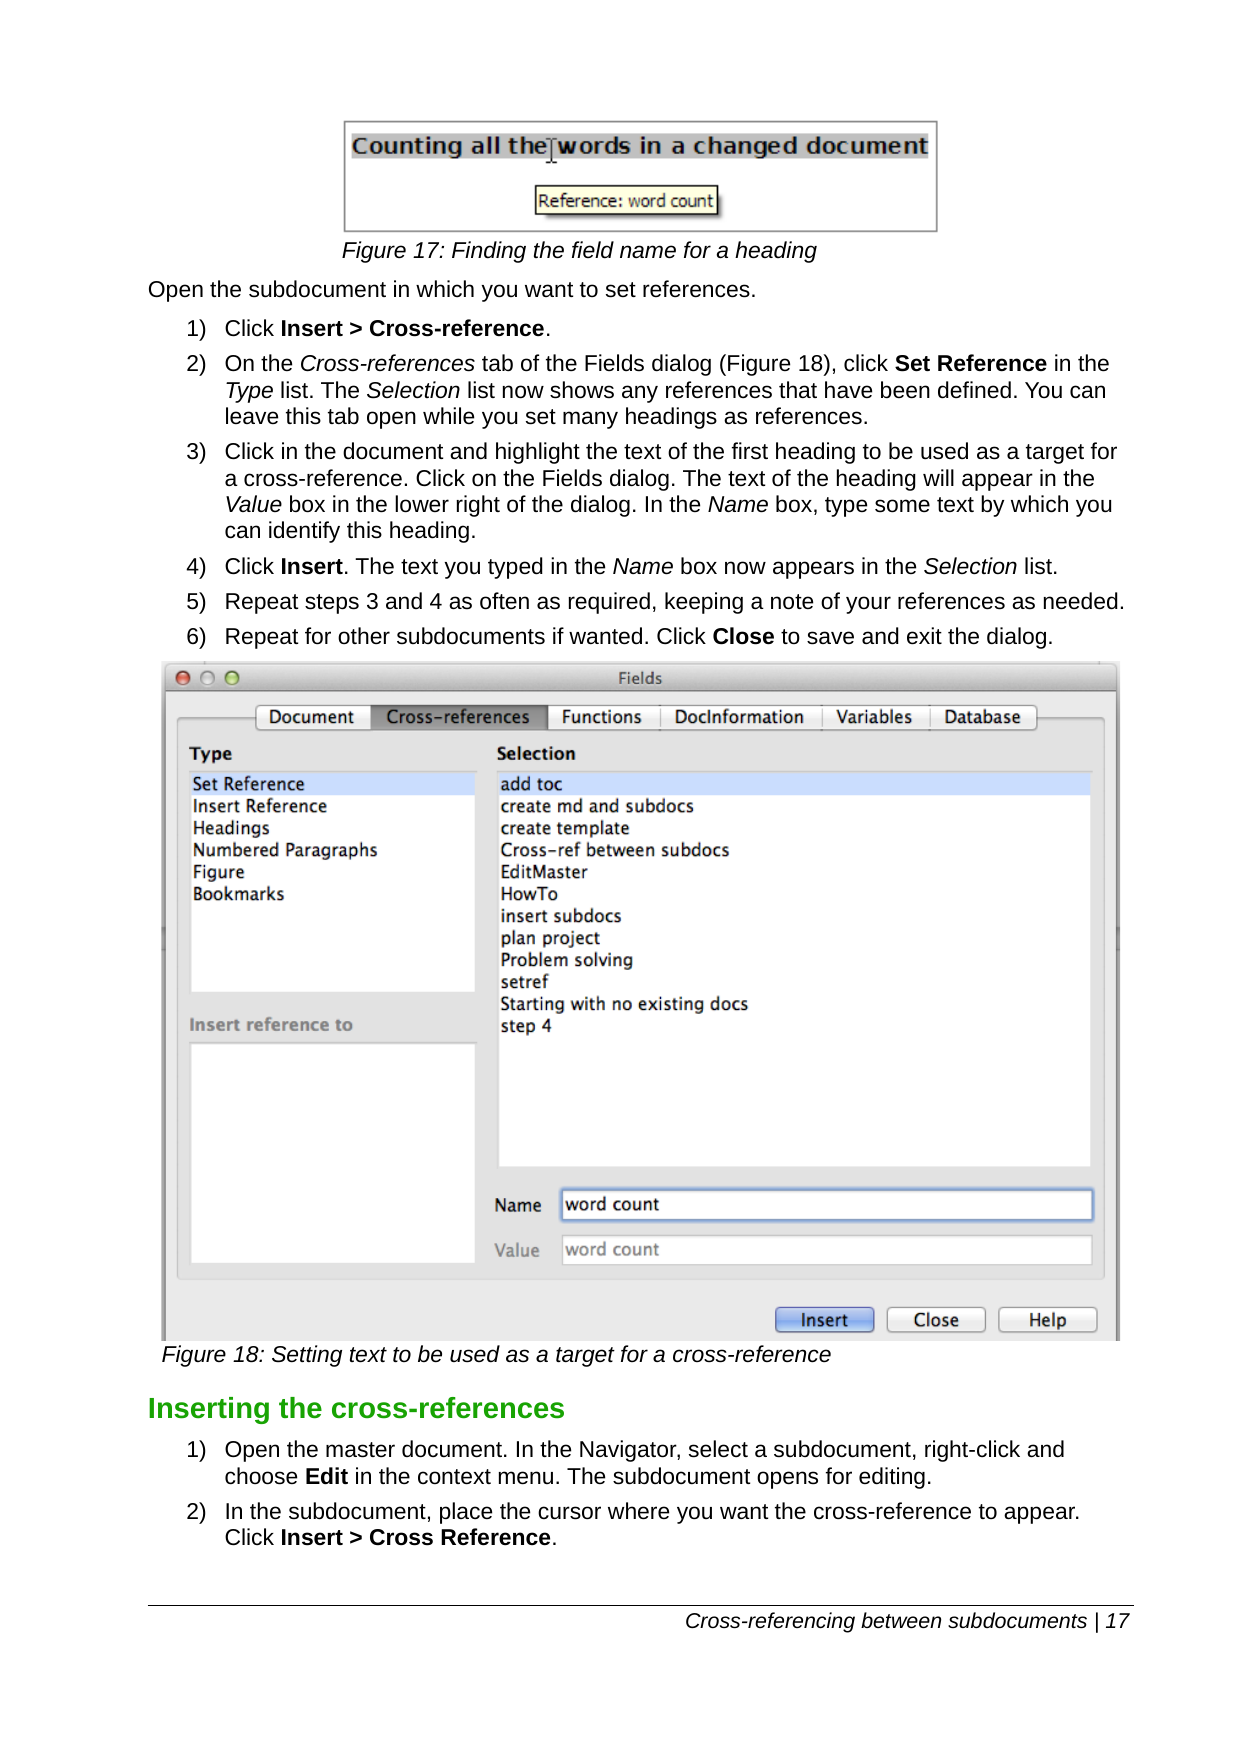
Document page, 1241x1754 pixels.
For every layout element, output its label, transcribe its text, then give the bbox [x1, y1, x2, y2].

subtitle Inserting the cross-references [148, 1391, 1134, 1424]
text Figure 18: Setting text to be used as a target for a cross-reference [161, 1341, 1120, 1367]
picture [161, 661, 1121, 1341]
picture [341, 118, 940, 237]
list Repeat for other subdocuments if wanted. Click Close to save and exit the dialog. [207, 623, 1134, 649]
list Open the master document. In the Navigator, select a subdocument, right-click and choose Edit in the context menu. The subdocument opens for editing. [207, 1436, 1134, 1489]
list On the Cross-references tab of the Fields dialog (Figure 18), click Set Reference in the Type list. The Selection list now shows any references that have been defined. You can leave this tab open while you set many headings as references. [207, 350, 1134, 429]
text Figure 17: Finding the field name for a heading [342, 237, 940, 263]
list Open the subdocument in which you want to set references. [148, 276, 1134, 303]
list Repeat steps 3 and 4 as often as required, keeping a note of your references as needed. [207, 588, 1134, 614]
list In the subdocument, place the cursor where you want the cross-reference to appear. Click Insert > Cross Reference. [207, 1498, 1134, 1551]
list Click in the document and highlight the text of the first heading to be used as a target for a cross-reference. Click on the Fields dialog. The text of the heading will appear in the Value box in the lower right of the dialog. In the Name box, type some text by which you can identify this heading. [207, 438, 1134, 544]
list Click Insert > Cross-reference. [207, 315, 1134, 342]
list Click Insert. The text you typed in the Name box now appears in the Selection list. [207, 553, 1134, 579]
